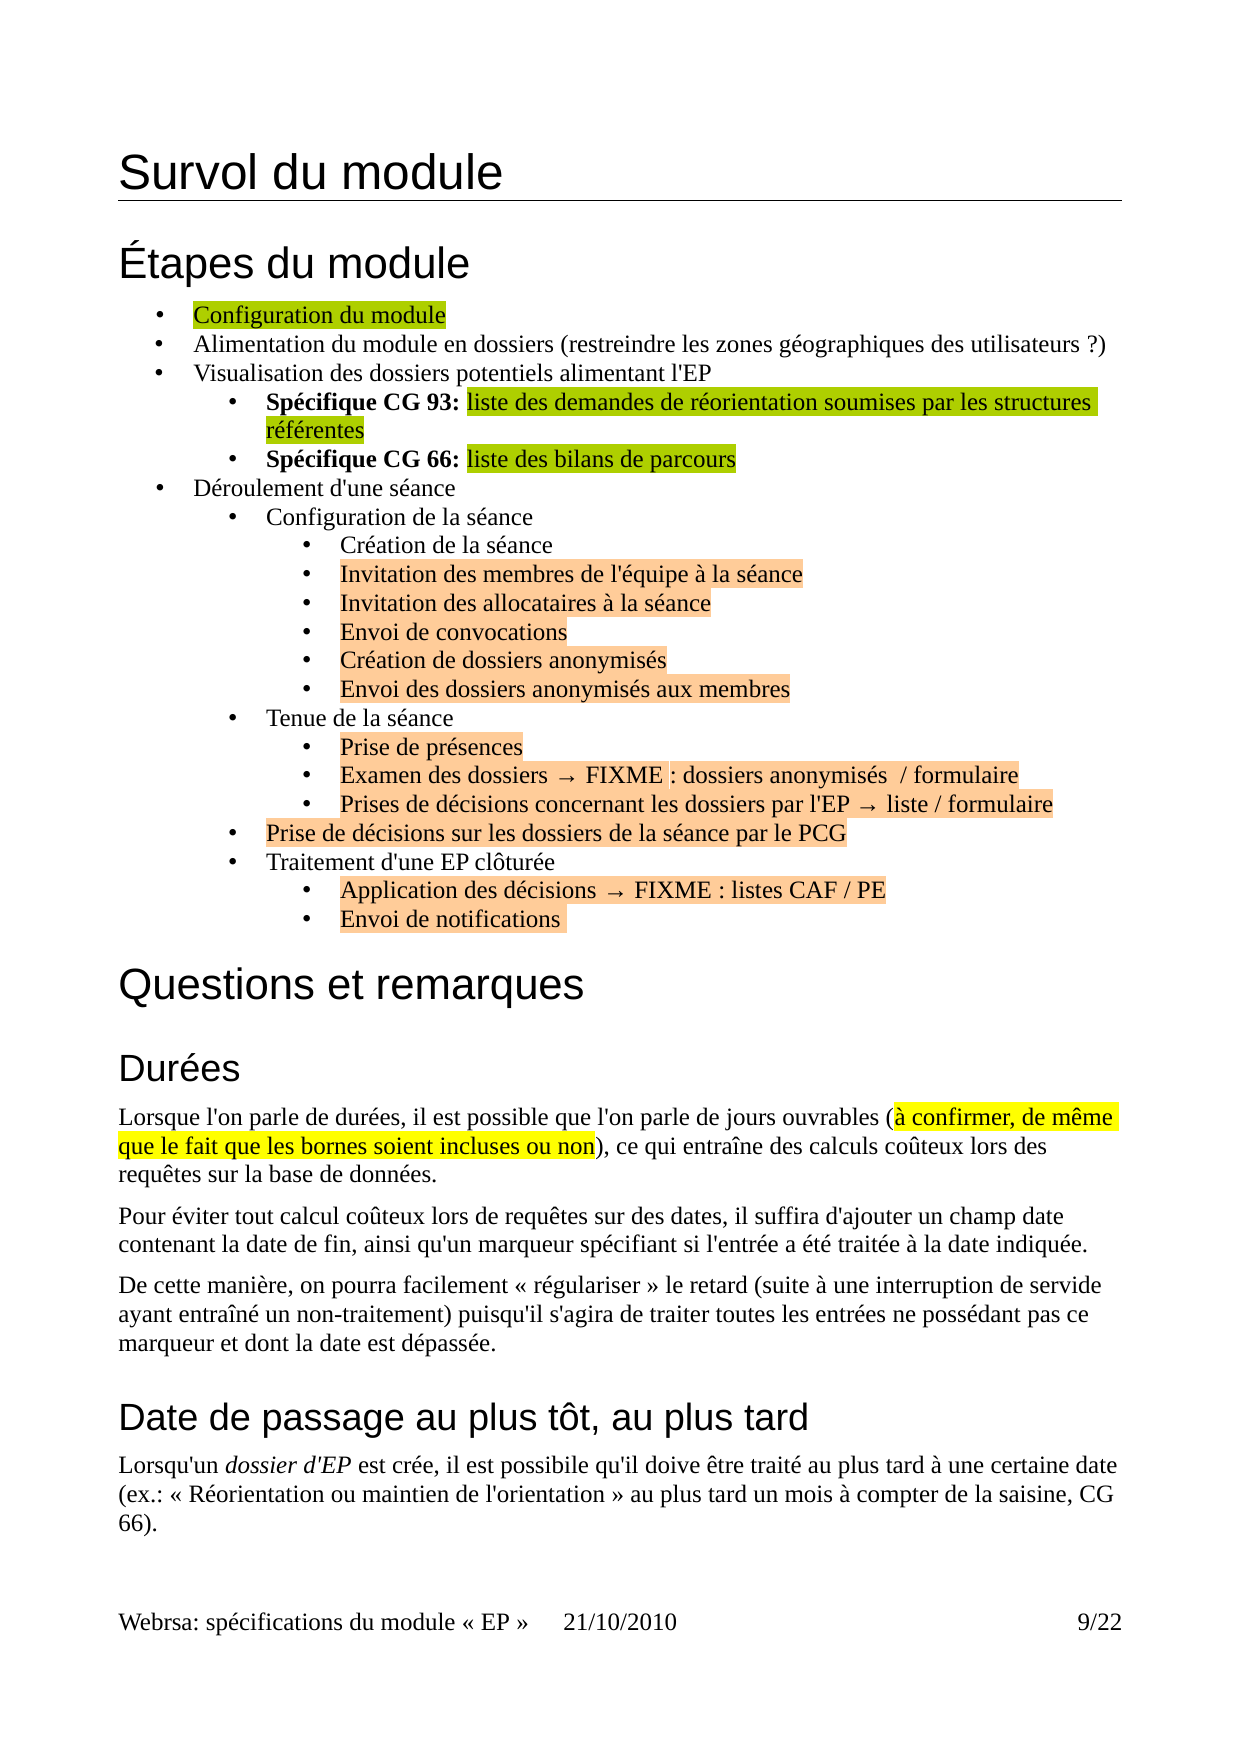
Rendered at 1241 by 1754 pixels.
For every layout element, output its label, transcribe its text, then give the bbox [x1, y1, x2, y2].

list Spécifique CG 93: liste des demandes de réorientation soumises par les structures référentes [228, 387, 1122, 444]
subtitle Questions et remarques [118, 958, 1122, 1008]
list Prises de décisions concernant les dossiers par l'EP → liste / formulaire [302, 789, 1122, 818]
list Visualisation des dossiers potentiels alimentant l'EP [154, 358, 1122, 387]
list Invitation des membres de l'équipe à la séance [302, 559, 1122, 588]
list Application des décisions → FIXME : listes CAF / PE [302, 876, 1122, 904]
list Invitation des allocataires à la séance [302, 588, 1122, 617]
text De cette manière, on pourra facilement « régulariser » le retard (suite à une interruption de servide ayant entraîné un non-traitement) puisqu'il s'agira de traiter toutes les entrées ne possédant pas ce marqueur et dont la date est dépassée. [118, 1271, 1122, 1357]
subtitle Survol du module [118, 143, 1122, 200]
text Lorsque l'on parle de durées, il est possible que l'on parle de jours ouvrables (à confirmer, de même que le fait que les bornes soient incluses ou non), ce qui entraîne des calculs coûteux lors des requêtes sur la base de données. [118, 1102, 1122, 1188]
text Pour éviter tout calcul coûteux lors de requêtes sur des dates, il suffira d'ajouter un champ date contenant la date de fin, ainsi qu'un marqueur spécifiant si l'entrée a été traitée à la date indiquée. [118, 1201, 1122, 1258]
list Alimentation du module en dossiers (restreindre les zones géographiques des utilisateurs ?) [154, 329, 1122, 358]
list Configuration du module [156, 301, 1122, 329]
list Examen des dossiers → FIXME : dossiers anonymisés / formulaire [302, 761, 1122, 789]
text Lorsqu'un dossier d'EP est crée, il est possibile qu'il doive être traité au plus tard à une certaine date (ex.: « Réorientation ou maintien de l'orientation » au plus tard un mois à compter de la saisine, CG 66). [118, 1450, 1122, 1537]
list Prise de présences [302, 732, 1122, 761]
subtitle Étapes du module [118, 238, 1122, 288]
list Envoi de convocations [302, 617, 1122, 646]
list Spécifique CG 66: liste des bilans de parcours [228, 444, 1122, 473]
subtitle Date de passage au plus tôt, au plus tard [118, 1394, 1122, 1438]
subtitle Durées [118, 1046, 1122, 1089]
list Traitement d'une EP clôturée [228, 847, 1122, 876]
list Création de la séance [302, 531, 1122, 559]
list Déroulement d'une séance [156, 473, 1122, 502]
list Configuration de la séance [228, 502, 1122, 531]
list Tenue de la séance [228, 703, 1122, 732]
list Création de dossiers anonymisés [302, 646, 1122, 674]
list Envoi de notifications [302, 904, 1122, 933]
list Prise de décisions sur les dossiers de la séance par le PCG [228, 818, 1122, 847]
list Envoi des dossiers anonymisés aux membres [302, 674, 1122, 703]
